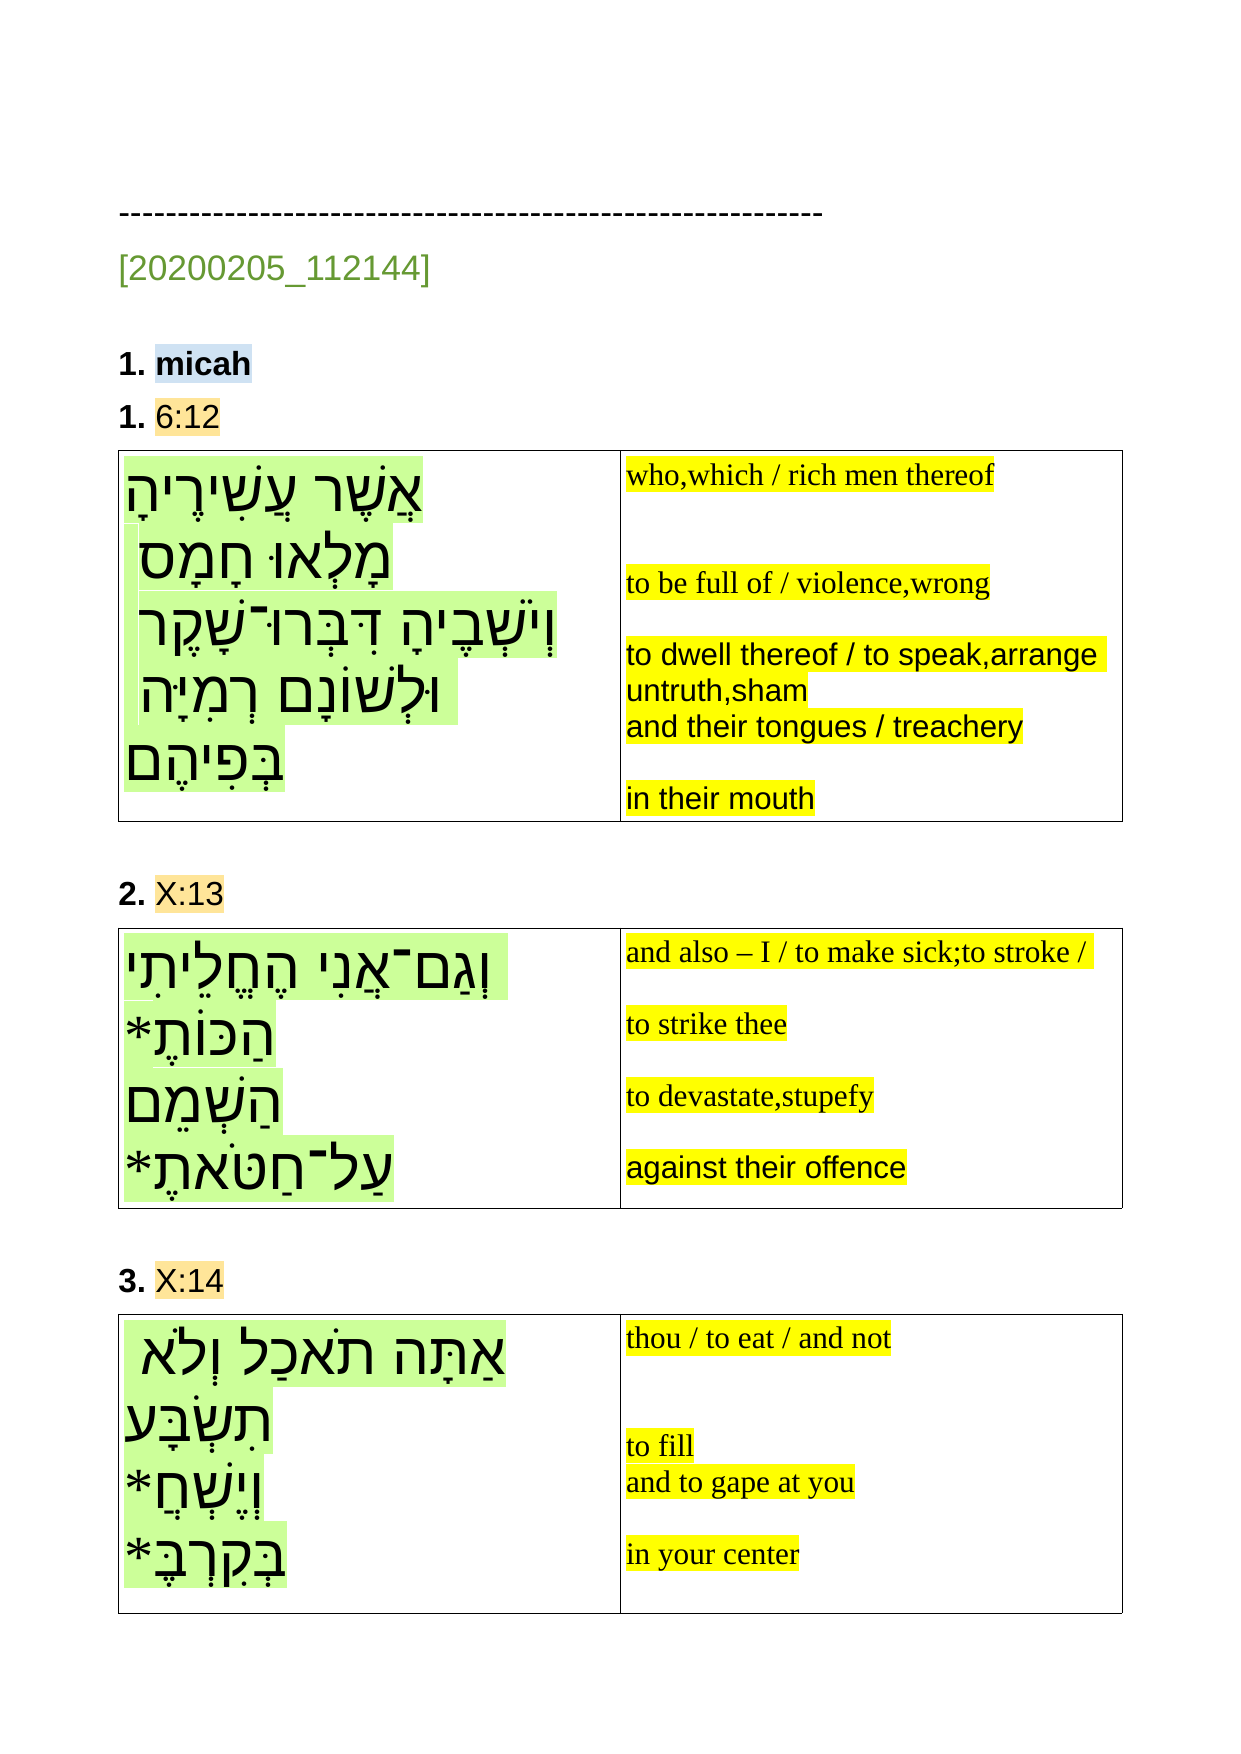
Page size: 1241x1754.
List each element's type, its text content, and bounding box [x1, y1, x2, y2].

table_header אַתָּה תֹאכַל וְלֹא תִשְׂבָּע *וְיֶשְׁחֲ *בְּקִרְבֶּ וְתַסֵּג וְלֹא תַפְלִיט וַאֲשֶׁר תְּפַלֵּט לַחֶרֶב אֶתֵּן [119, 1315, 620, 1613]
text 1. micah [118, 344, 1122, 383]
text [20200205_112144] [118, 247, 1122, 288]
table_header who,which / rich men thereof to be full of / violence,wrong to dwell thereof / to speak,arrange untruth,sham and their tongues / treachery in their mouth [621, 451, 1122, 821]
table_header and also – I / to make sick;to stroke / to strike thee to devastate,stupefy against their offence [621, 929, 1122, 1208]
table_header thou / to eat / and not to fill and to gape at you in your center [621, 1315, 1122, 1613]
text ------------------------------------------------------------ [118, 191, 1122, 232]
text 1. 6:12 [118, 397, 1122, 436]
table_header אֲשֶׁר עֲשִׁירֶיהָ מָלְאוּ חָמָס וְיֹשְׁבֶיהָ דִּבְּרוּ־שָׁקֶר וּלְשׁוֹנָם רְמִיָּה בְּפִיהֶם [119, 451, 620, 821]
table_header וְגַם־אֲנִי הֶחֱלֵיתִי *הַכּוֹתֶ הַשְׁמֵם *עַל־חַטֹּאתֶ [119, 929, 620, 1208]
text 2. X:13 [118, 874, 1122, 913]
text 3. X:14 [118, 1261, 1122, 1299]
